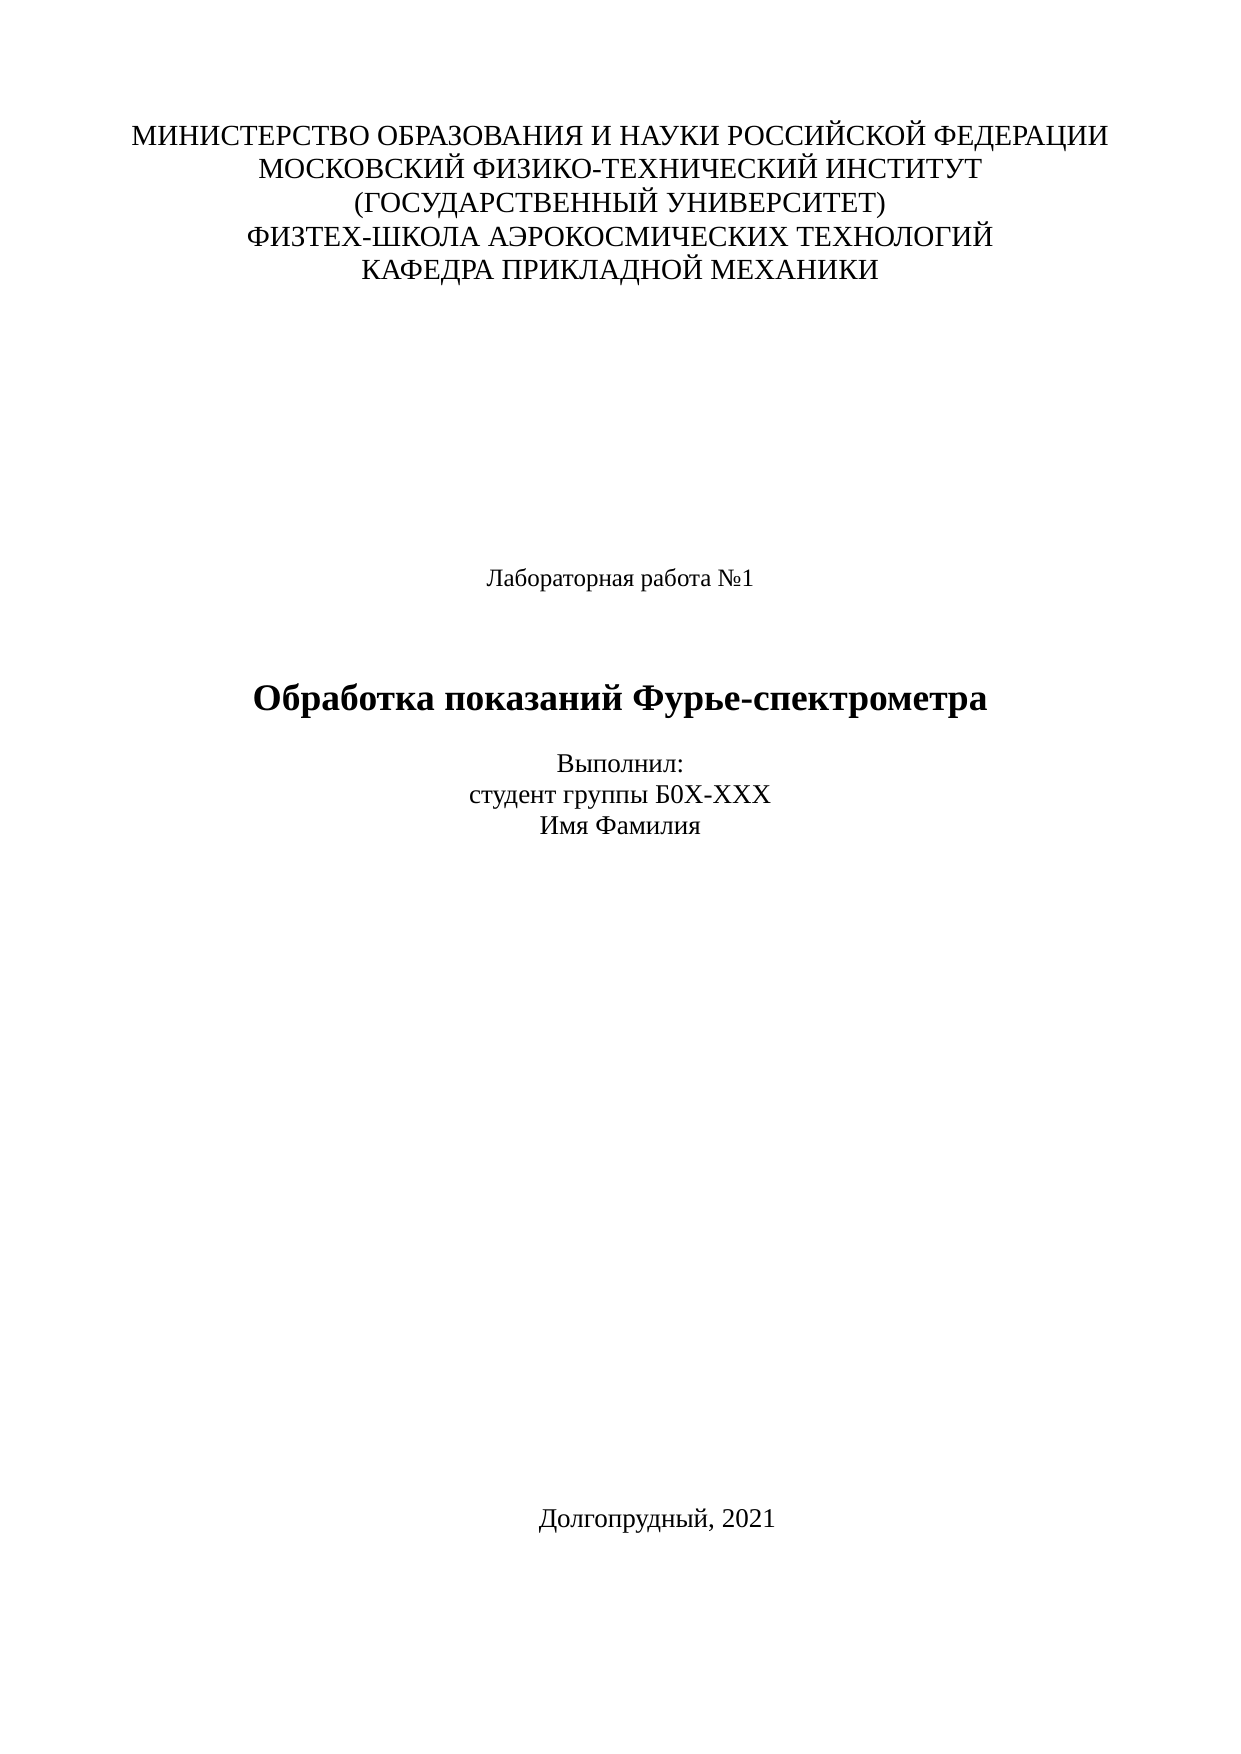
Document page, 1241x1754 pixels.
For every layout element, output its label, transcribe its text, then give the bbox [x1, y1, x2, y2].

text Долгопрудный, 2021 [118, 1502, 1122, 1533]
text студент группы Б0Х-ХХХ [118, 778, 1122, 809]
text КАФЕДРА ПРИКЛАДНОЙ МЕХАНИКИ [118, 252, 1122, 286]
text ФИЗТЕХ-ШКОЛА АЭРОКОСМИЧЕСКИХ ТЕХНОЛОГИЙ [118, 219, 1122, 252]
text Имя Фамилия [118, 809, 1122, 841]
text МИНИСТЕРСТВО ОБРАЗОВАНИЯ И НАУКИ РОССИЙСКОЙ ФЕДЕРАЦИИ МОСКОВСКИЙ ФИЗИКО-ТЕХНИЧЕСКИЙ ИНСТИТУТ [118, 118, 1122, 185]
text Обработка показаний Фурье-спектрометра [118, 675, 1122, 718]
text Выполнил: [118, 747, 1122, 778]
text Лабораторная работа №1 [118, 563, 1122, 592]
text (ГОСУДАРСТВЕННЫЙ УНИВЕРСИТЕТ) [118, 185, 1122, 219]
